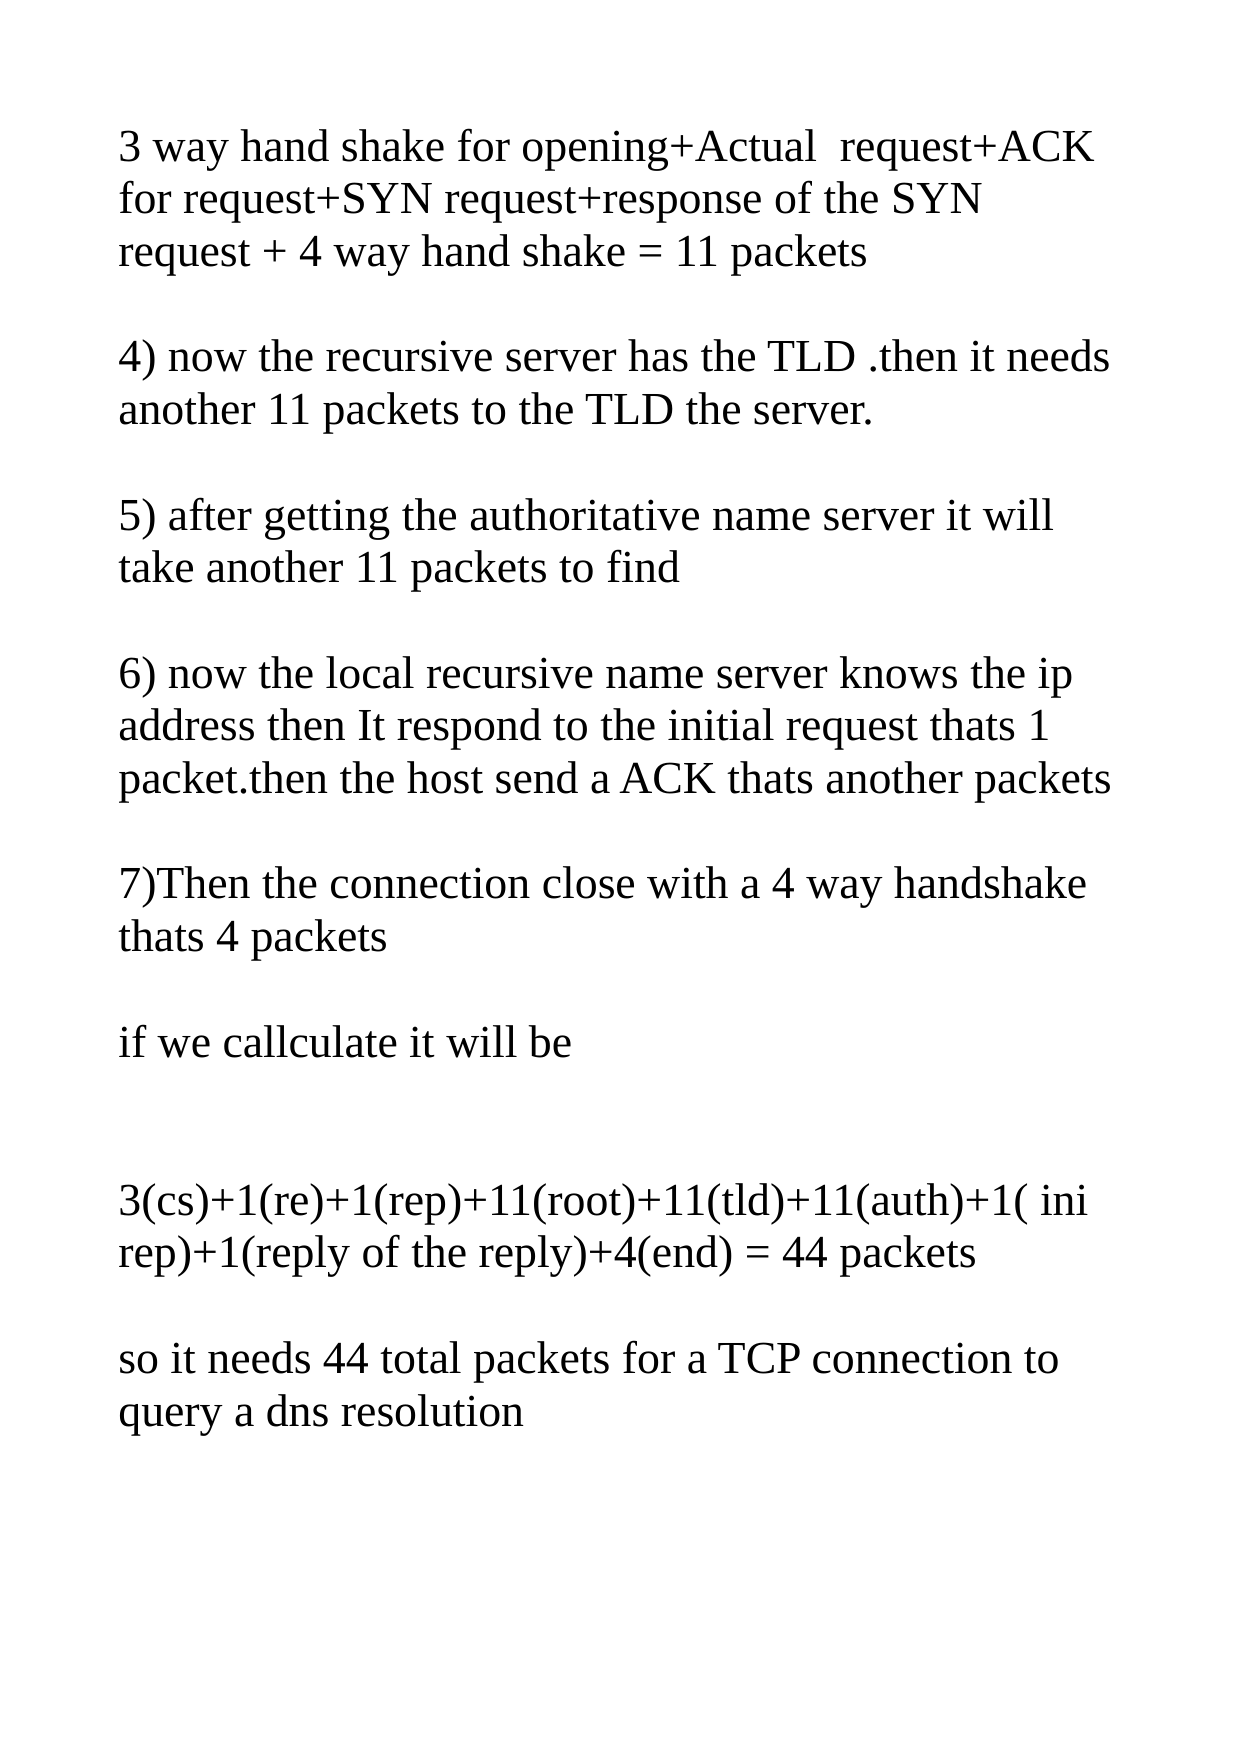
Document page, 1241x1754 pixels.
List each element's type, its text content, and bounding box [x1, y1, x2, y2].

text so it needs 44 total packets for a TCP connection to query a dns resolution [118, 1330, 1122, 1436]
text if we callculate it will be [118, 1014, 1122, 1067]
text 6) now the local recursive name server knows the ip address then It respond to the initial request thats 1 packet.then the host send a ACK thats another packets [118, 645, 1122, 803]
text 4) now the recursive server has the TLD .then it needs another 11 packets to the TLD the server. [118, 329, 1122, 434]
text 3 way hand shake for opening+Actual request+ACK for request+SYN request+response of the SYN request + 4 way hand shake = 11 packets [118, 118, 1122, 276]
text 3(cs)+1(re)+1(rep)+11(root)+11(tld)+11(auth)+1( ini rep)+1(reply of the reply)+4(end) = 44 packets [118, 1172, 1122, 1278]
text 5) after getting the authoritative name server it will take another 11 packets to find [118, 487, 1122, 592]
text 7)Then the connection close with a 4 way handshake thats 4 packets [118, 856, 1122, 961]
